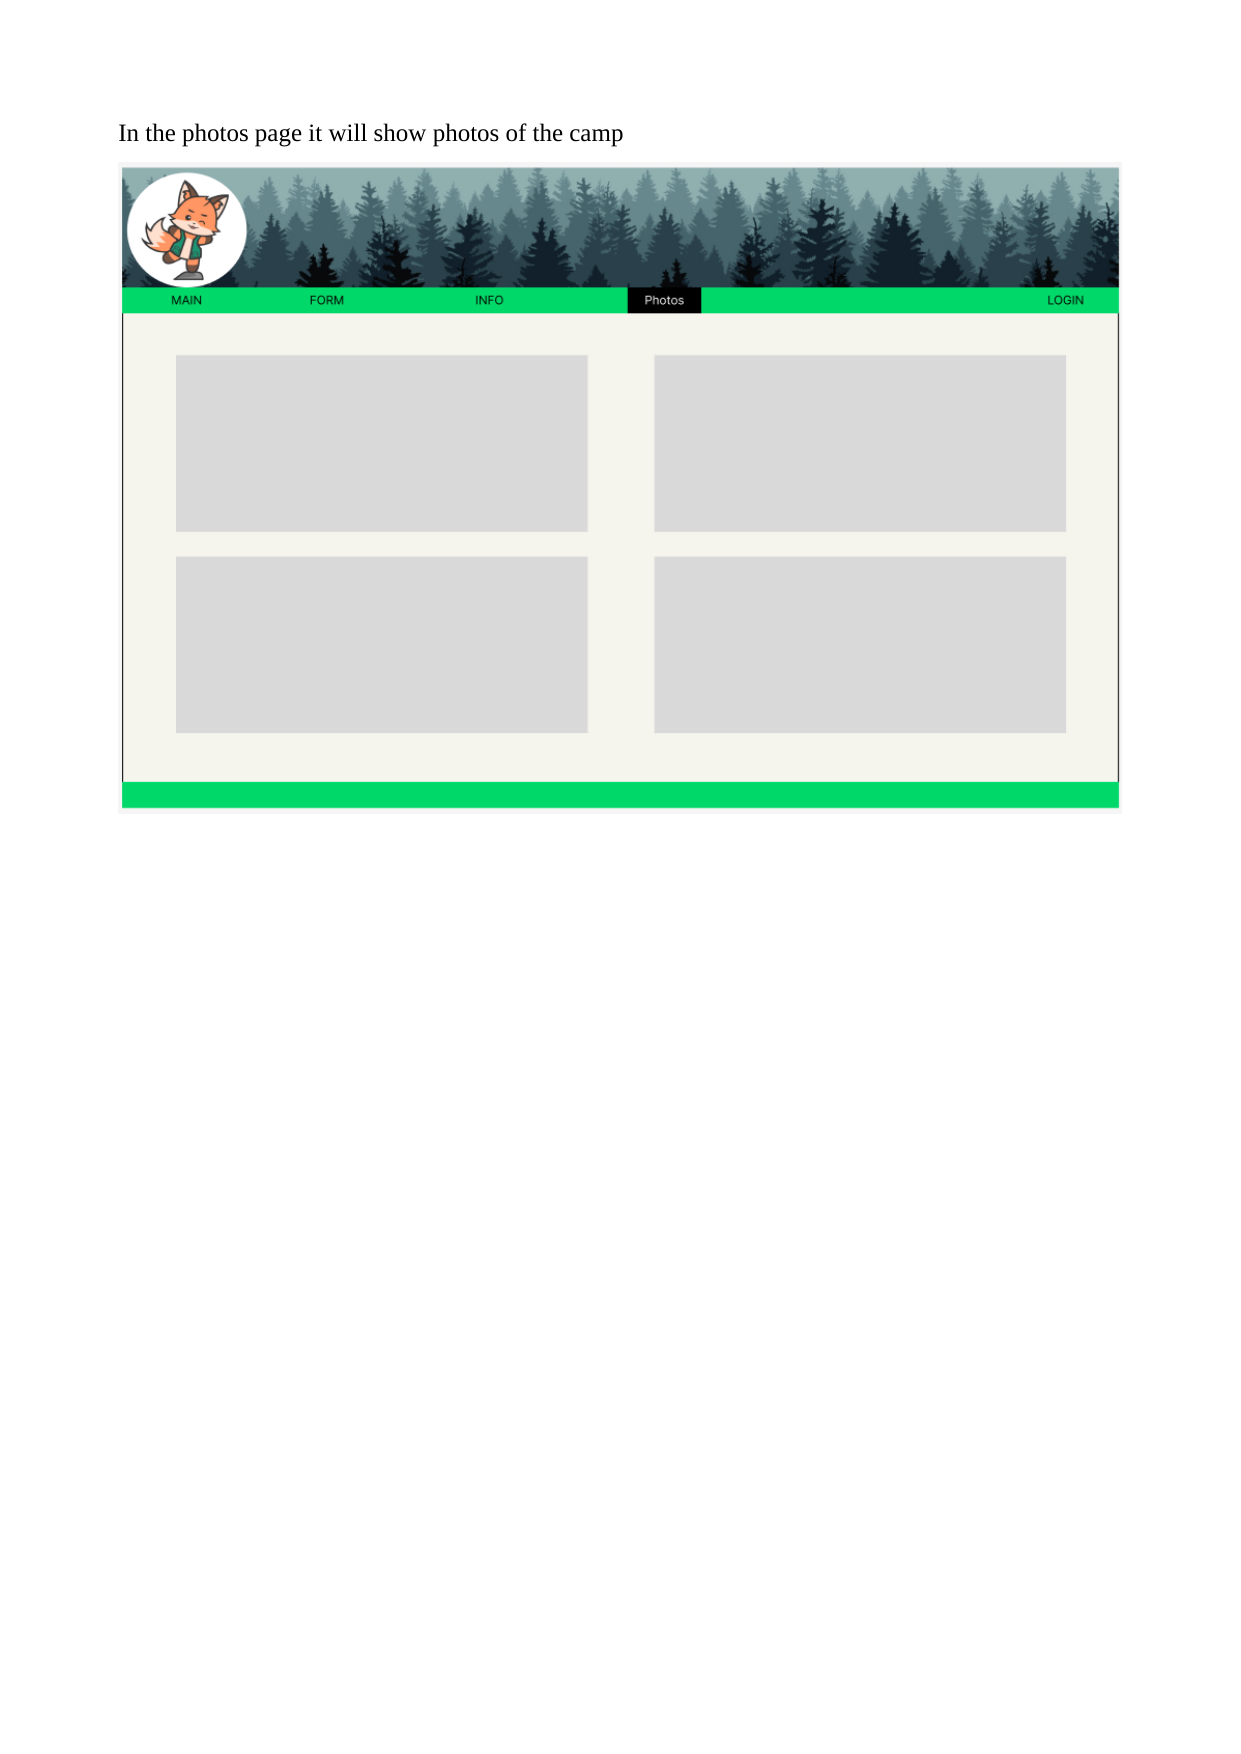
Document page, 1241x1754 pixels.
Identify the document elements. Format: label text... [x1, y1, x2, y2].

text In the photos page it will show photos of the camp [118, 118, 1122, 147]
picture [118, 162, 1123, 814]
